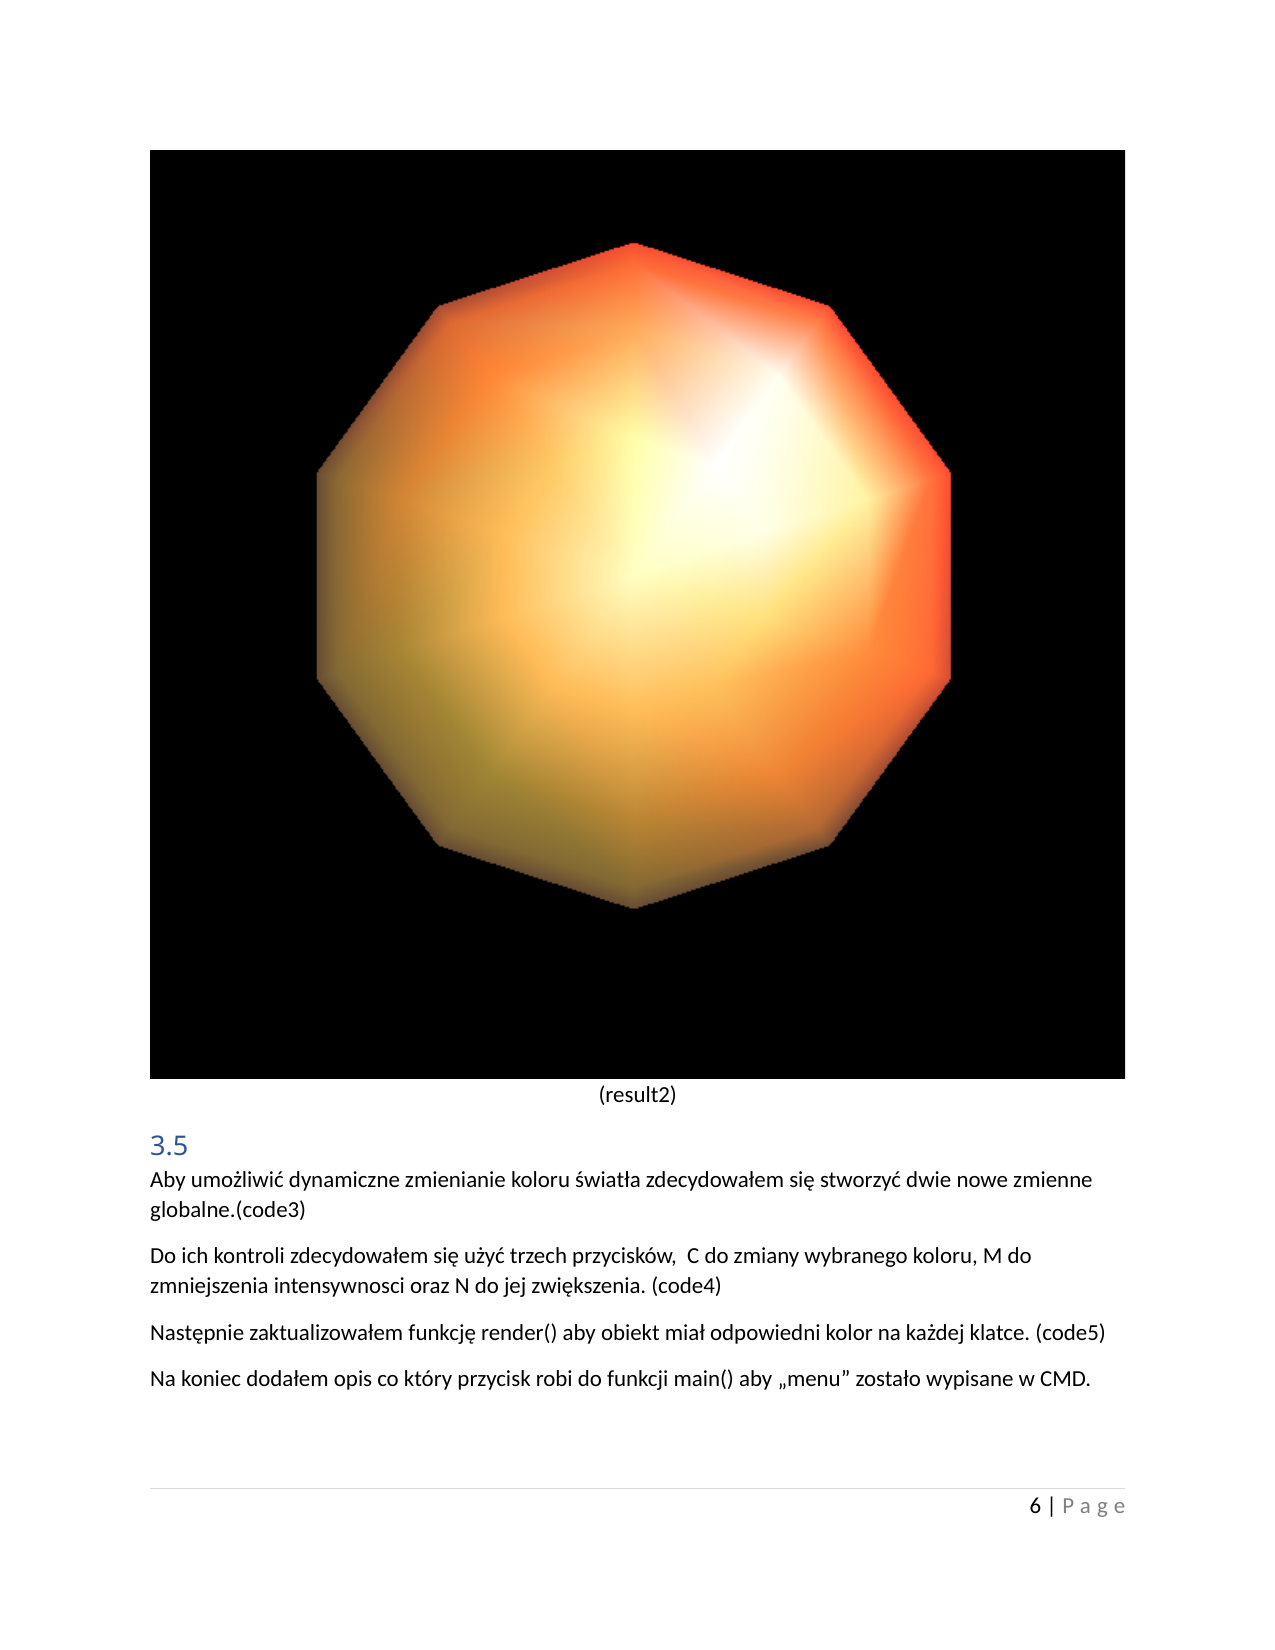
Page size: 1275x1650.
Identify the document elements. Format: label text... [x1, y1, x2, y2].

picture [150, 150, 1125, 1079]
text Na koniec dodałem opis co który przycisk robi do funkcji main() aby „menu” zostało wypisane w CMD. [150, 1364, 1125, 1392]
text Do ich kontroli zdecydowałem się użyć trzech przycisków, C do zmiany wybranego koloru, M do zmniejszenia intensywnosci oraz N do jej zwiększenia. (code4) [150, 1242, 1125, 1299]
text Następnie zaktualizowałem funkcję render() aby obiekt miał odpowiedni kolor na każdej klatce. (code5) [150, 1318, 1125, 1346]
text Aby umożliwić dynamiczne zmienianie koloru światła zdecydowałem się stworzyć dwie nowe zmienne globalne.(code3) [150, 1166, 1125, 1223]
text (result2) [150, 1079, 1125, 1108]
subtitle 3.5 [150, 1127, 1125, 1163]
